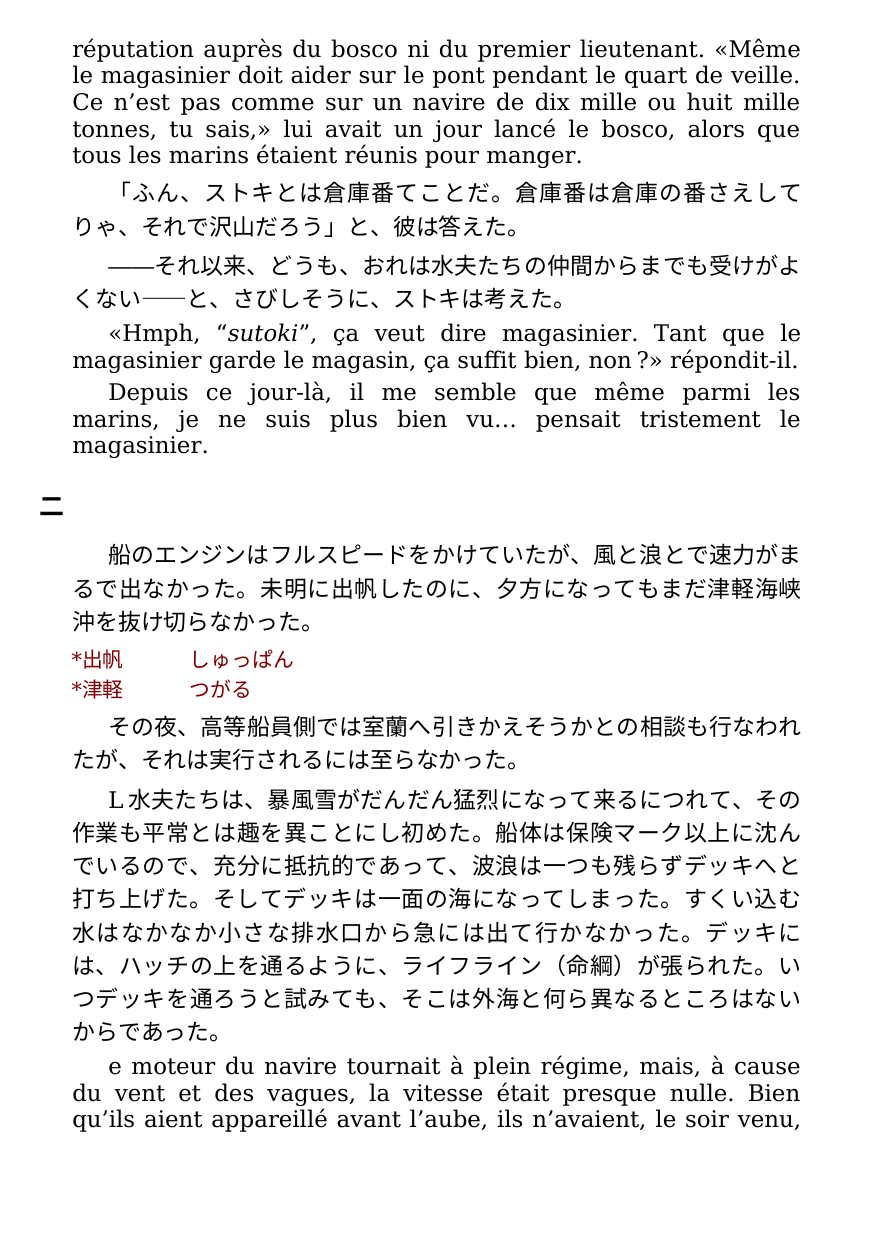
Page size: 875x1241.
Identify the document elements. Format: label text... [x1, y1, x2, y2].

text *津軽 つがる [71, 673, 803, 703]
text e moteur du navire tournait à plein régime, mais, à cause du vent et des vagues, la vitesse était presque nulle. Bien qu’ils aient appareillé avant l’aube, ils n’avaient, le soir venu, [72, 1053, 802, 1133]
text 船のエンジンはフルスピードをかけていたが、風と浪とで速力がまるで出なかった。未明に出帆したのに、夕方になってもまだ津軽海峡沖を抜け切らなかった。 [72, 537, 802, 637]
text その夜、高等船員側では室蘭へ引きかえそうかとの相談も行なわれたが、それは実行されるには至らなかった。 [72, 709, 802, 776]
text «Hmph, “sutoki”, ça veut dire magasinier. Tant que le magasinier garde le magasin, ça suffit bien, non ?» répondit-il. [72, 320, 802, 373]
text L水夫たちは、暴風雪がだんだん猛烈になって来るにつれて、その作業も平常とは趣を異ことにし初めた。船体は保険マーク以上に沈んでいるので、充分に抵抗的であって、波浪は一つも残らずデッキへと打ち上げた。そしてデッキは一面の海になってしまった。すくい込む水はなかなか小さな排水口から急には出て行かなかった。デッキには、ハッチの上を通るように、ライフライン（命綱）が張られた。いつデッキを通ろうと試みても、そこは外海と何ら異なるところはないからであった。 [72, 782, 802, 1047]
text Depuis ce jour-là, il me semble que même parmi les marins, je ne suis plus bien vu… pensait tristement le magasinier. [72, 379, 802, 459]
text réputation auprès du bosco ni du premier lieutenant. «Même le magasinier doit aider sur le pont pendant le quart de veille. Ce n’est pas comme sur un navire de dix mille ou huit mille tonnes, tu sais,» lui avait un jour lancé le bosco, alors que tous les marins étaient réunis pour manger. [72, 36, 802, 169]
text ――それ以来、どうも、おれは水夫たちの仲間からまでも受けがよくない――と、さびしそうに、ストキは考えた。 [72, 248, 802, 314]
subtitle 二 [36, 483, 838, 525]
text *出帆 しゅっぱん [71, 643, 803, 673]
text 「ふん、ストキとは倉庫番てことだ。倉庫番は倉庫の番さえしてりゃ、それで沢山だろう」と、彼は答えた。 [72, 175, 802, 242]
